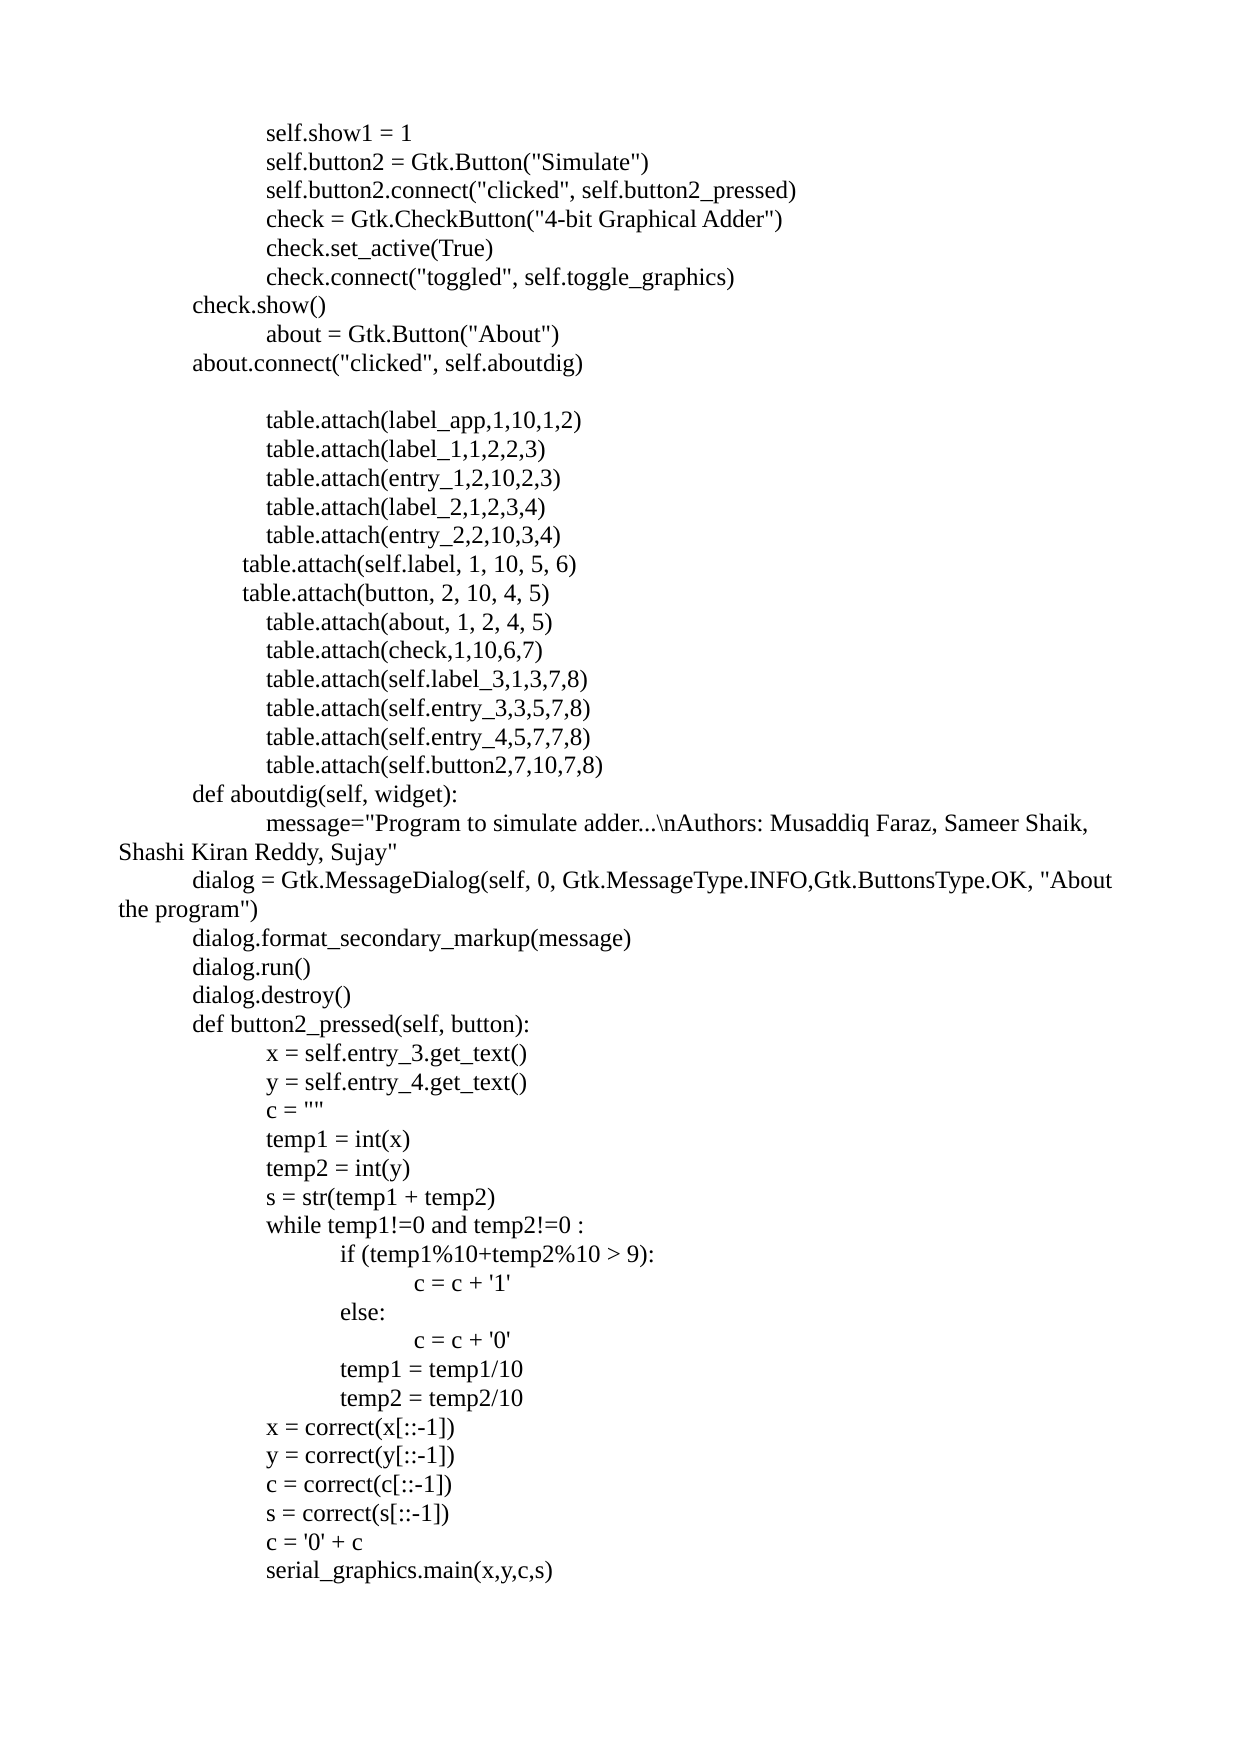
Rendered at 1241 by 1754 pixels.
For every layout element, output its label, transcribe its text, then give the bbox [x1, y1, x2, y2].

text check = Gtk.CheckButton("4-bit Graphical Adder") [118, 204, 1122, 233]
text table.attach(label_app,1,10,1,2) [118, 406, 1122, 434]
text y = correct(y[::-1]) [118, 1441, 1122, 1469]
text table.attach(self.label_3,1,3,7,8) [118, 664, 1122, 693]
text c = '0' + c [118, 1527, 1122, 1556]
text x = self.entry_3.get_text() [118, 1038, 1122, 1067]
text table.attach(label_1,1,2,2,3) [118, 434, 1122, 463]
text about.connect("clicked", self.aboutdig) [118, 348, 1122, 377]
text self.button2.connect("clicked", self.button2_pressed) [118, 176, 1122, 204]
text while temp1!=0 and temp2!=0 : [118, 1211, 1122, 1239]
text check.connect("toggled", self.toggle_graphics) [118, 262, 1122, 291]
text temp2 = int(y) [118, 1153, 1122, 1182]
text c = c + '0' [118, 1326, 1122, 1354]
text table.attach(about, 1, 2, 4, 5) [118, 607, 1122, 636]
text dialog.format_secondary_markup(message) [118, 923, 1122, 952]
text c = "" [118, 1096, 1122, 1124]
text s = str(temp1 + temp2) [118, 1182, 1122, 1211]
text table.attach(label_2,1,2,3,4) [118, 492, 1122, 521]
text self.show1 = 1 [118, 118, 1122, 147]
text temp1 = int(x) [118, 1124, 1122, 1153]
text def aboutdig(self, widget): [118, 779, 1122, 808]
text table.attach(check,1,10,6,7) [118, 636, 1122, 664]
text dialog.destroy() [118, 981, 1122, 1009]
text temp1 = temp1/10 [118, 1354, 1122, 1383]
text def button2_pressed(self, button): [118, 1009, 1122, 1038]
text self.button2 = Gtk.Button("Simulate") [118, 147, 1122, 176]
text check.show() [118, 291, 1122, 319]
text c = correct(c[::-1]) [118, 1469, 1122, 1498]
text serial_graphics.main(x,y,c,s) [118, 1556, 1122, 1584]
text table.attach(entry_2,2,10,3,4) [118, 521, 1122, 549]
text temp2 = temp2/10 [118, 1383, 1122, 1412]
text table.attach(button, 2, 10, 4, 5) [118, 578, 1122, 607]
text if (temp1%10+temp2%10 > 9): [118, 1239, 1122, 1268]
text y = self.entry_4.get_text() [118, 1067, 1122, 1096]
text dialog = Gtk.MessageDialog(self, 0, Gtk.MessageType.INFO,Gtk.ButtonsType.OK, "About the program") [118, 866, 1122, 923]
text about = Gtk.Button("About") [118, 319, 1122, 348]
text check.set_active(True) [118, 233, 1122, 262]
text else: [118, 1297, 1122, 1326]
text table.attach(self.label, 1, 10, 5, 6) [118, 549, 1122, 578]
text table.attach(entry_1,2,10,2,3) [118, 463, 1122, 492]
text table.attach(self.entry_4,5,7,7,8) [118, 722, 1122, 751]
text c = c + '1' [118, 1268, 1122, 1297]
text s = correct(s[::-1]) [118, 1498, 1122, 1527]
text message="Program to simulate adder...\nAuthors: Musaddiq Faraz, Sameer Shaik, Shashi Kiran Reddy, Sujay" [118, 808, 1122, 866]
text x = correct(x[::-1]) [118, 1412, 1122, 1441]
text table.attach(self.button2,7,10,7,8) [118, 751, 1122, 779]
text dialog.run() [118, 952, 1122, 981]
text table.attach(self.entry_3,3,5,7,8) [118, 693, 1122, 722]
